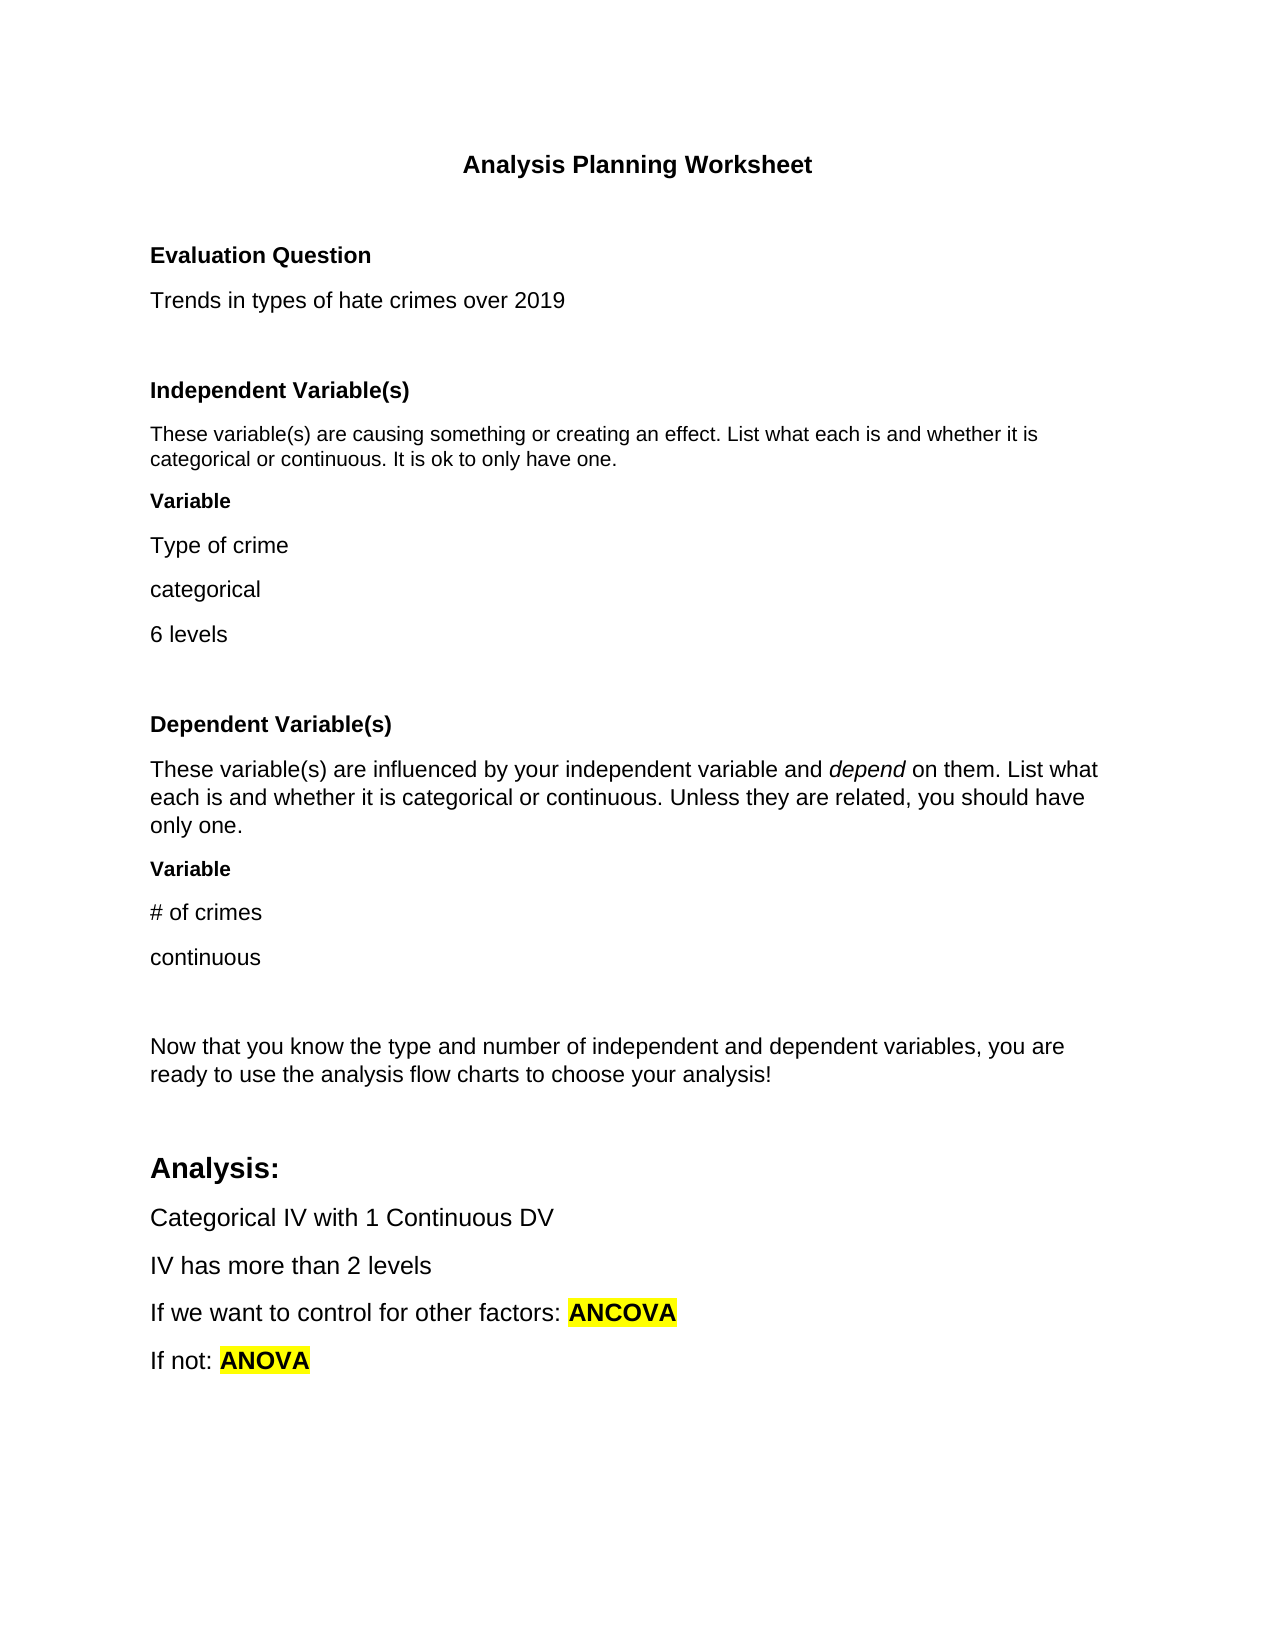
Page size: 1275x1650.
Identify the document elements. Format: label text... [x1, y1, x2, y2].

text Variable [150, 489, 1125, 513]
text Analysis Planning Worksheet [150, 150, 1125, 179]
text If we want to control for other factors: ANCOVA [150, 1298, 1125, 1327]
text These variable(s) are causing something or creating an effect. List what each is and whether it is categorical or continuous. It is ok to only have one. [150, 421, 1125, 471]
text If not: ANOVA [150, 1346, 1125, 1374]
text IV has more than 2 levels [150, 1251, 1125, 1279]
text Now that you know the type and number of independent and dependent variables, you are ready to use the analysis flow charts to choose your analysis! [150, 1033, 1125, 1088]
text categorical [150, 576, 1125, 603]
text These variable(s) are influenced by your independent variable and depend on them. List what each is and whether it is categorical or continuous. Unless they are related, you should have only one. [150, 756, 1125, 838]
text Dependent Variable(s) [150, 711, 1125, 737]
text Variable [150, 857, 1125, 881]
text Type of crime [150, 532, 1125, 558]
text Trends in types of hate crimes over 2019 [150, 287, 1125, 313]
text Categorical IV with 1 Continuous DV [150, 1203, 1125, 1232]
text Analysis: [150, 1151, 1125, 1184]
text Independent Variable(s) [150, 377, 1125, 403]
text 6 levels [150, 621, 1125, 647]
text continuous [150, 944, 1125, 970]
text Evaluation Question [150, 242, 1125, 268]
text # of crimes [150, 899, 1125, 925]
